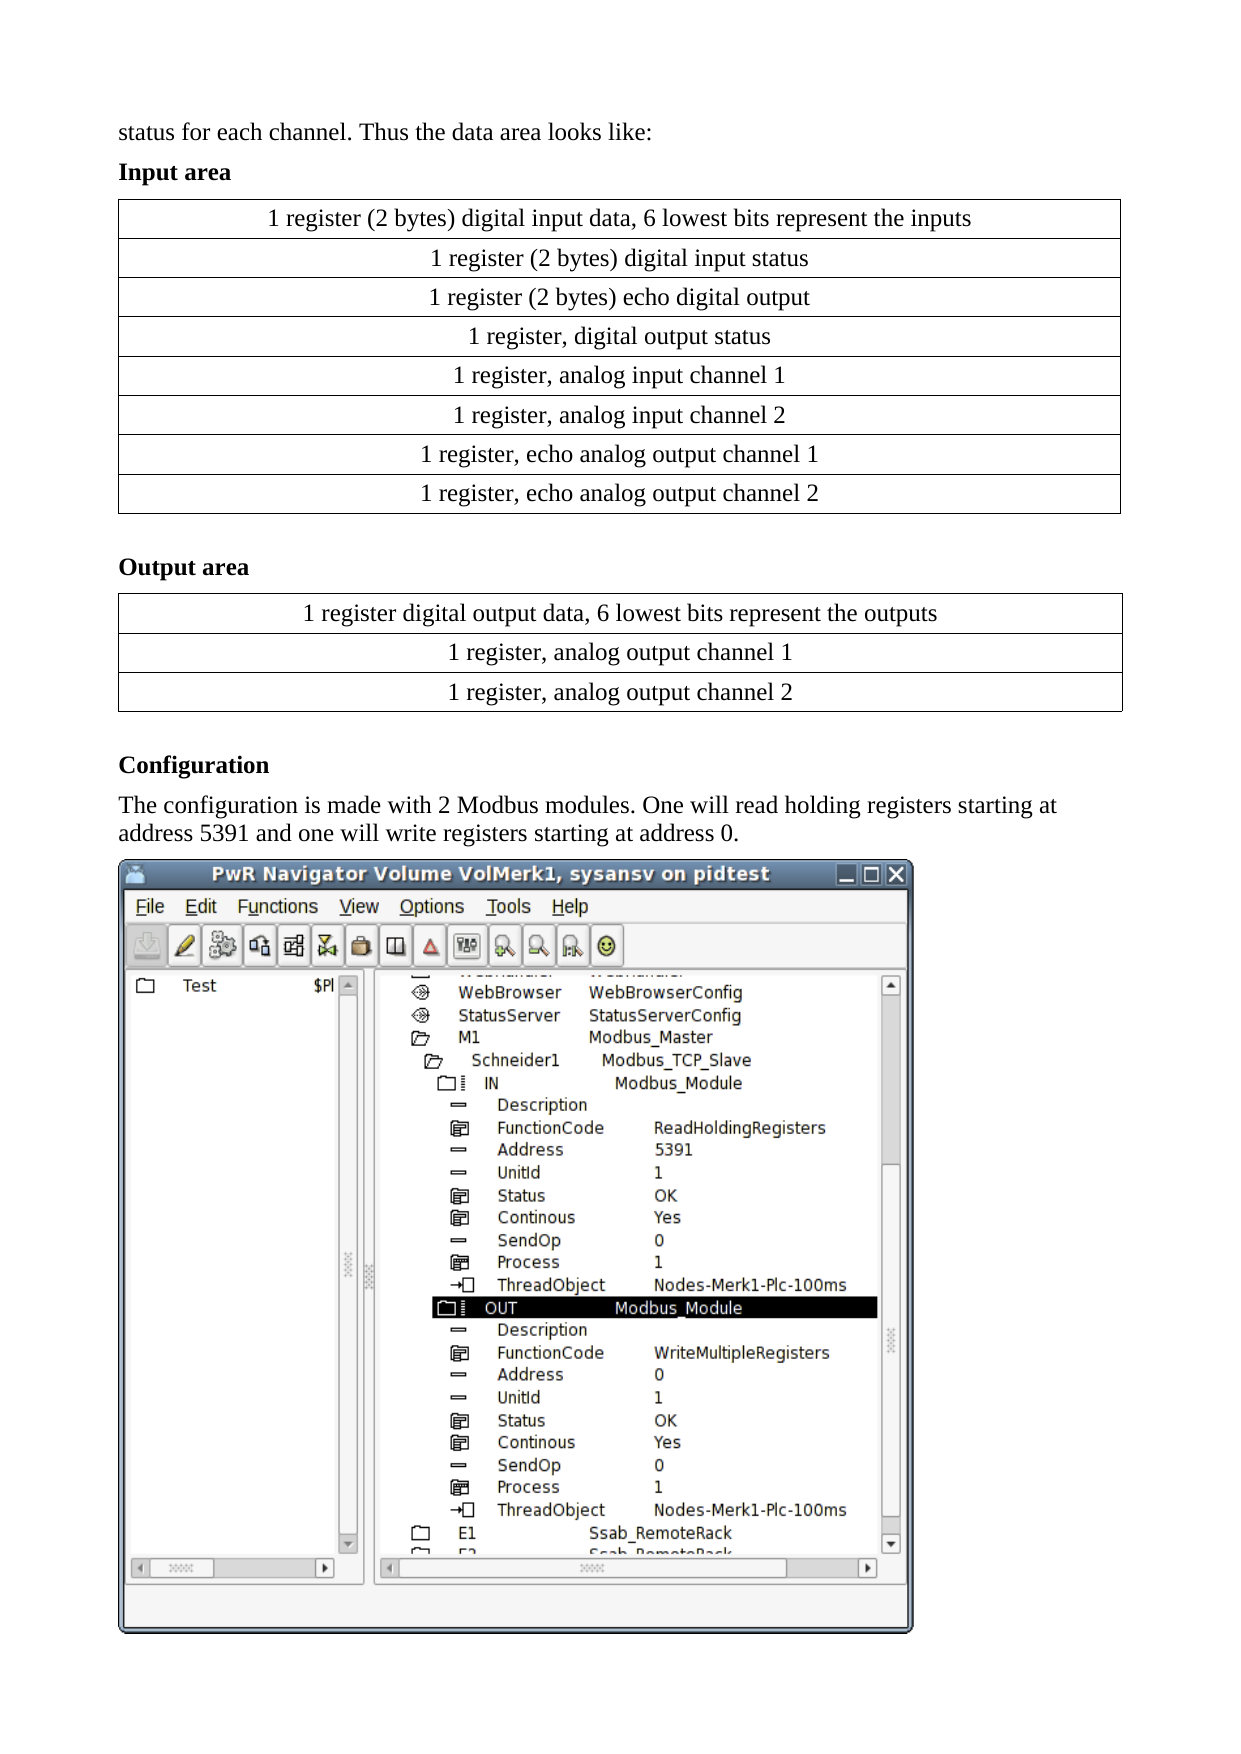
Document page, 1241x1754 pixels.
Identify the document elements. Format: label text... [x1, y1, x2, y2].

text Input area [118, 158, 1122, 186]
table_cell 1 register, echo analog output channel 1 [119, 435, 1120, 473]
text The configuration is made with 2 Modbus modules. One will read holding registers starting at address 5391 and one will write registers starting at address 0. [118, 792, 1122, 847]
table_cell 1 register, analog input channel 2 [119, 396, 1120, 434]
table_cell 1 register, echo analog output channel 2 [119, 475, 1120, 513]
table_cell 1 register, analog input channel 1 [119, 357, 1120, 395]
text Configuration [118, 751, 1122, 779]
table_cell 1 register (2 bytes) echo digital output [119, 278, 1120, 316]
text status for each channel. Thus the data area looks like: [118, 118, 1122, 146]
table_header 1 register digital output data, 6 lowest bits represent the outputs [119, 594, 1122, 632]
table_cell 1 register (2 bytes) digital input status [119, 239, 1120, 277]
picture [118, 859, 914, 1634]
table_header 1 register (2 bytes) digital input data, 6 lowest bits represent the inputs [119, 200, 1120, 238]
table_cell 1 register, analog output channel 1 [119, 634, 1122, 672]
table_cell 1 register, analog output channel 2 [119, 673, 1122, 711]
text Output area [118, 553, 1122, 581]
table_cell 1 register, digital output status [119, 317, 1120, 356]
